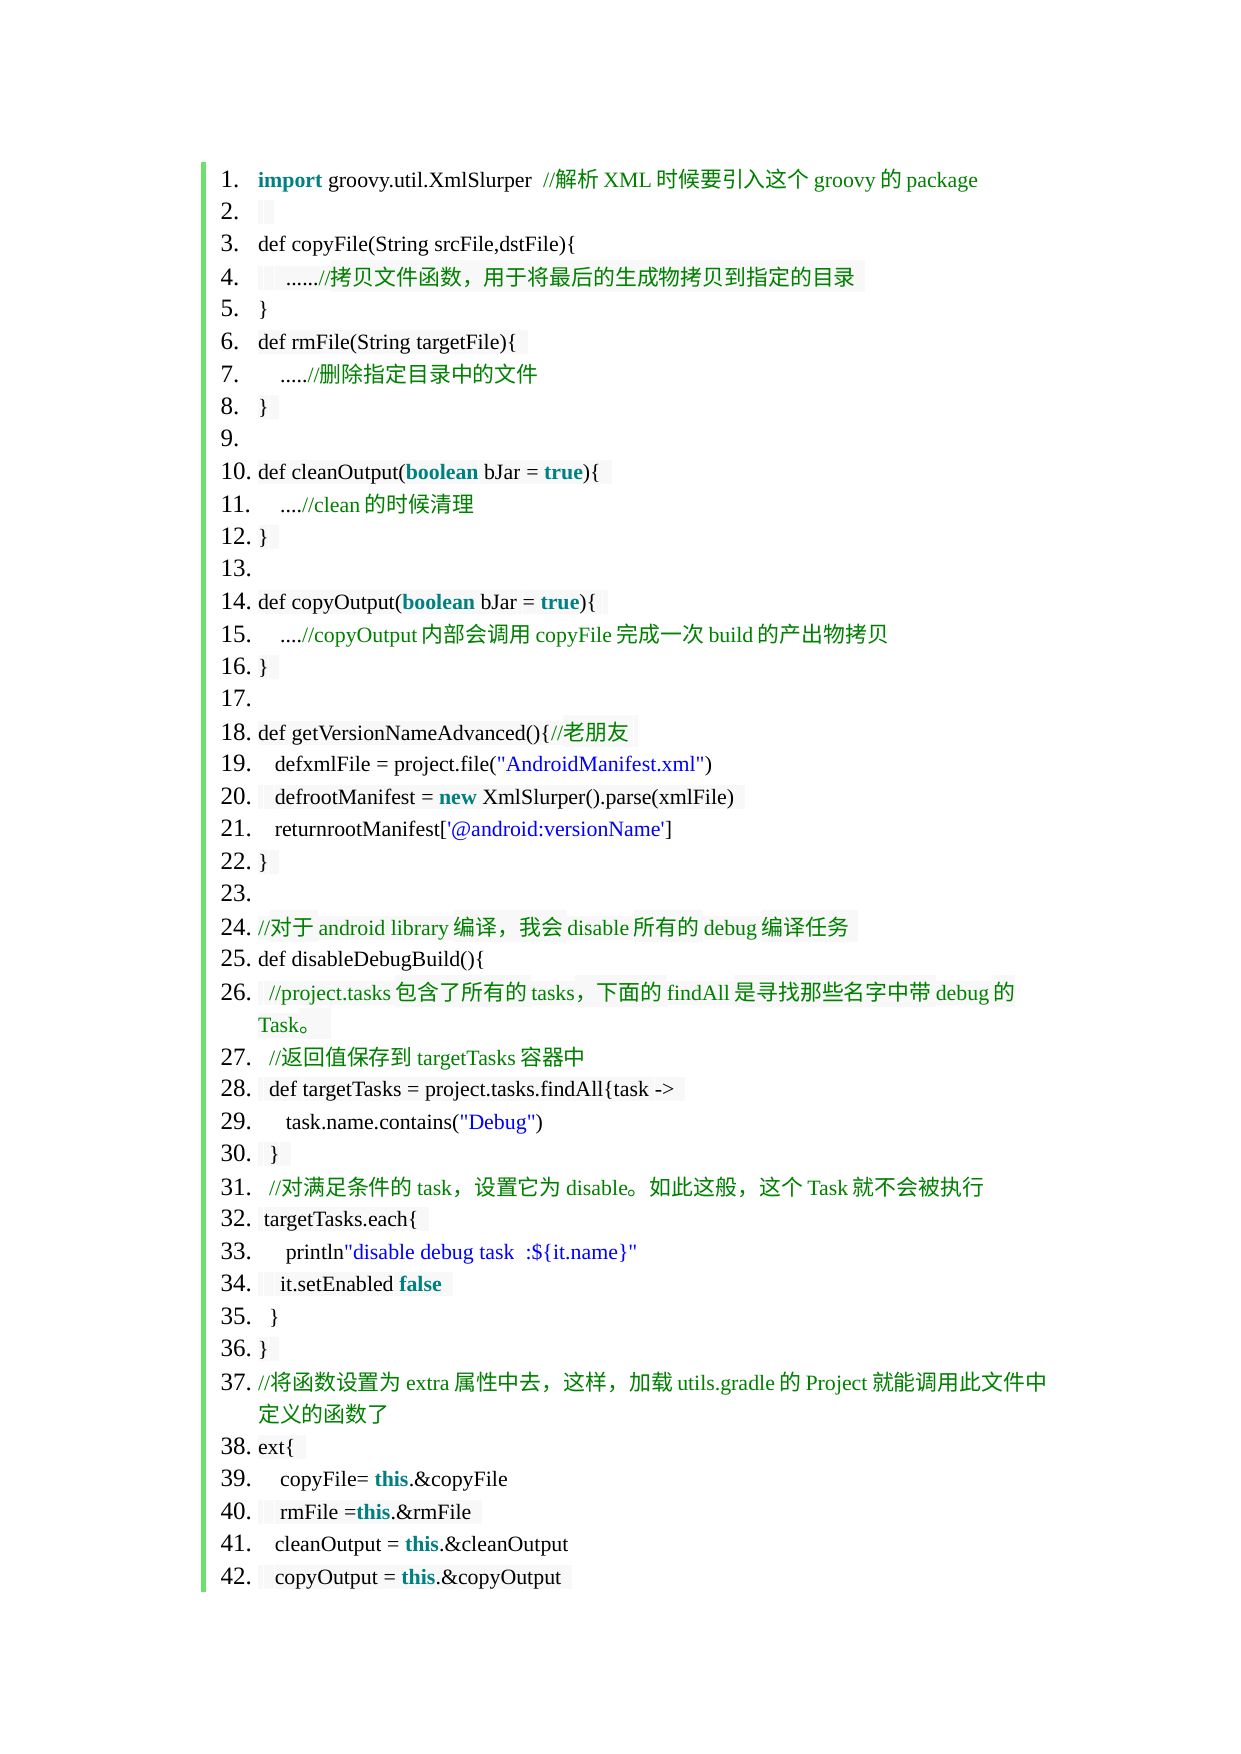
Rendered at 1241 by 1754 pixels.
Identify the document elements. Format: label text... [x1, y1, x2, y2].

list ....//copyOutput内部会调用copyFile完成一次build的产出物拷贝 [206, 617, 1053, 649]
list defrootManifest = new XmlSlurper().parse(xmlFile) [206, 779, 1053, 812]
list cleanOutput = this.&cleanOutput [206, 1527, 1053, 1559]
list task.name.contains("Debug") [206, 1104, 1053, 1137]
list //将函数设置为extra属性中去，这样，加载utils.gradle的Project就能调用此文件中定义的函数了 [206, 1364, 1053, 1429]
list def rmFile(String targetFile){ [206, 324, 1053, 357]
list ext{ [206, 1429, 1053, 1462]
list } [206, 649, 1053, 682]
list } [206, 389, 1053, 422]
list } [206, 1137, 1053, 1169]
list .....//删除指定目录中的文件 [206, 357, 1053, 389]
list } [206, 1299, 1053, 1332]
list //返回值保存到targetTasks容器中 [206, 1039, 1053, 1072]
list copyFile= this.&copyFile [206, 1462, 1053, 1494]
list ......//拷贝文件函数，用于将最后的生成物拷贝到指定的目录 [206, 259, 1053, 292]
list } [206, 1332, 1053, 1364]
list def copyOutput(boolean bJar = true){ [206, 584, 1053, 617]
list //project.tasks包含了所有的tasks，下面的findAll是寻找那些名字中带debug的Task。 [206, 974, 1053, 1039]
list } [206, 519, 1053, 552]
list } [206, 292, 1053, 324]
list println"disable debug task :${it.name}" [206, 1234, 1053, 1267]
list copyOutput = this.&copyOutput [206, 1559, 1053, 1592]
list //对满足条件的task，设置它为disable。如此这般，这个Task就不会被执行 [206, 1169, 1053, 1202]
list targetTasks.each{ [206, 1202, 1053, 1234]
list ....//clean的时候清理 [206, 487, 1053, 519]
list def targetTasks = project.tasks.findAll{task -> [206, 1072, 1053, 1104]
list returnrootManifest['@android:versionName'] [206, 812, 1053, 844]
list it.setEnabled false [206, 1267, 1053, 1299]
list import groovy.util.XmlSlurper //解析XML时候要引入这个groovy的package [206, 162, 1053, 194]
list def cleanOutput(boolean bJar = true){ [206, 454, 1053, 487]
list rmFile =this.&rmFile [206, 1494, 1053, 1527]
list def disableDebugBuild(){ [206, 942, 1053, 974]
list def getVersionNameAdvanced(){//老朋友 [206, 714, 1053, 747]
list defxmlFile = project.file("AndroidManifest.xml") [206, 747, 1053, 779]
list def copyFile(String srcFile,dstFile){ [206, 227, 1053, 259]
list } [206, 844, 1053, 877]
list //对于android library编译，我会disable所有的debug编译任务 [206, 909, 1053, 942]
